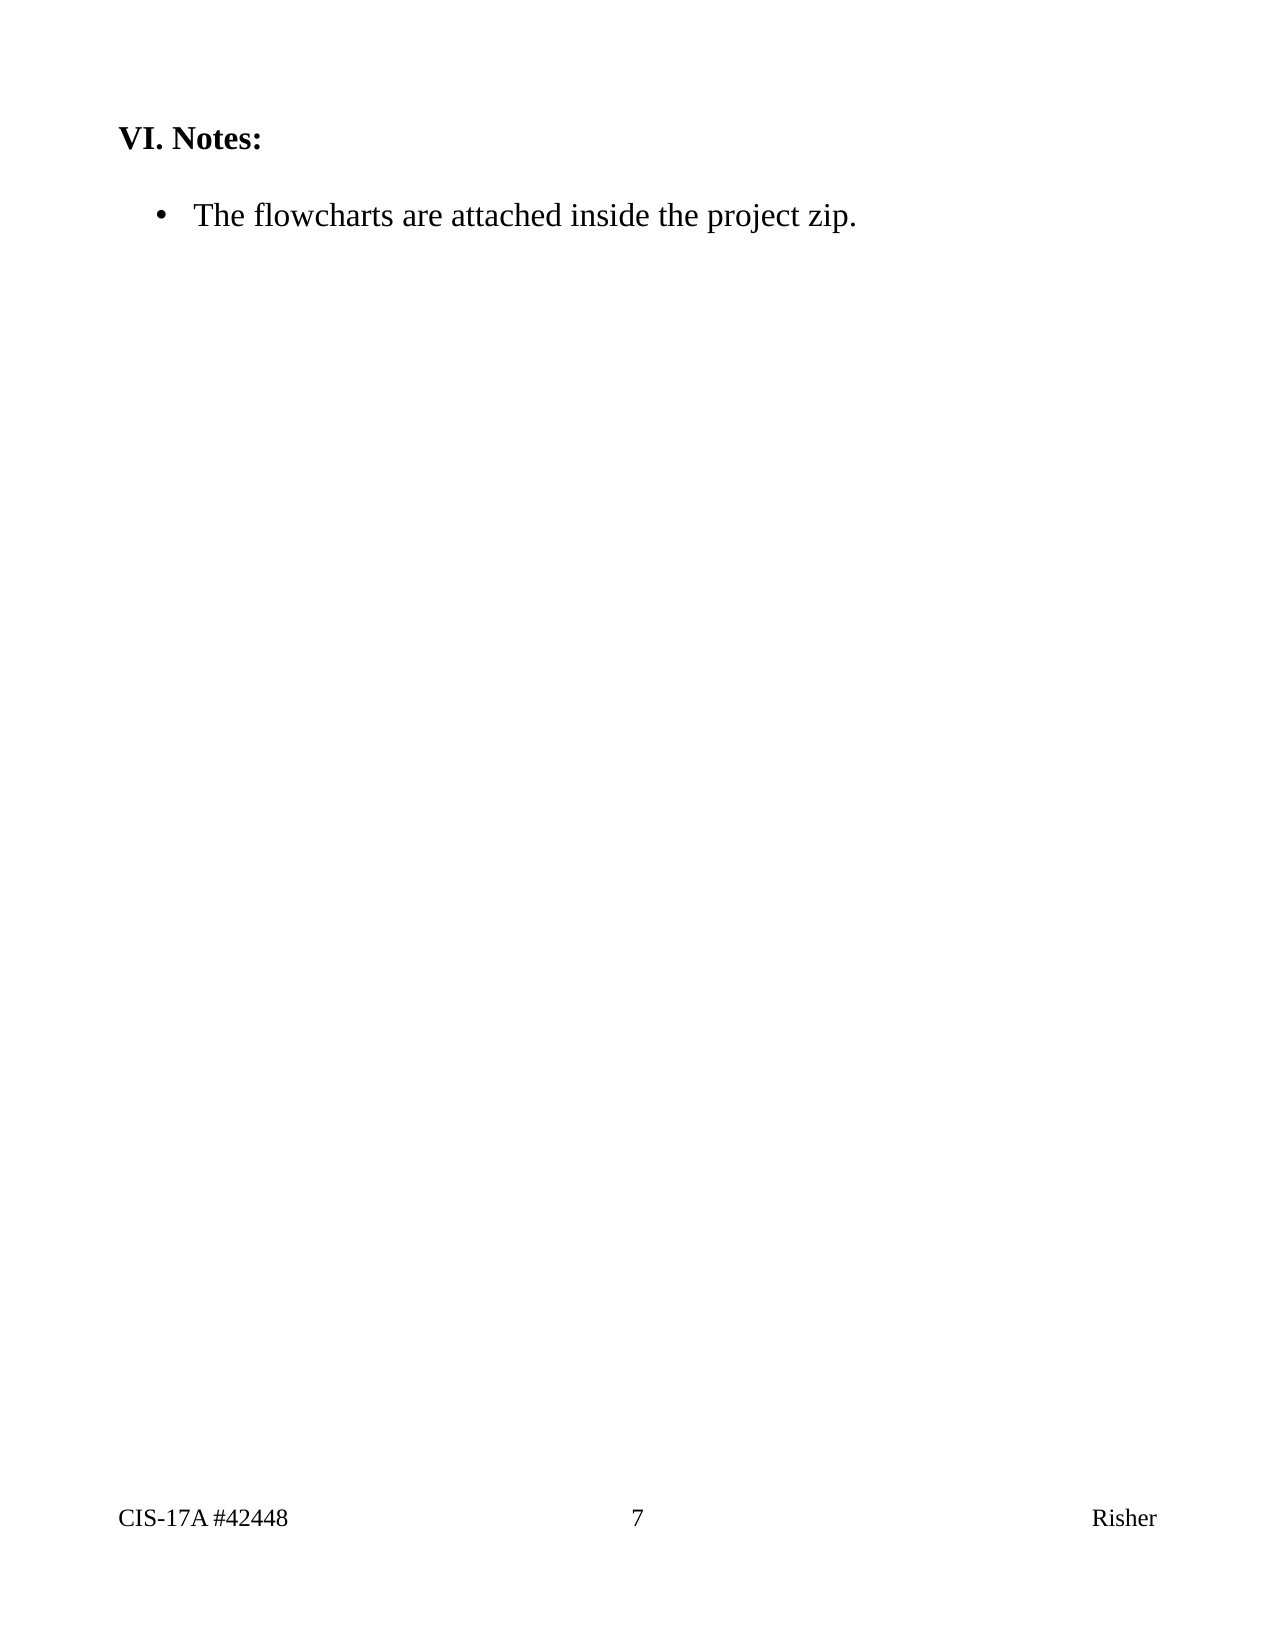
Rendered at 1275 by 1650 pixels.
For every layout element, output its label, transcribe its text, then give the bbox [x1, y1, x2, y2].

text VI. Notes: [118, 118, 1157, 156]
list The flowcharts are attached inside the project zip. [156, 195, 1157, 233]
